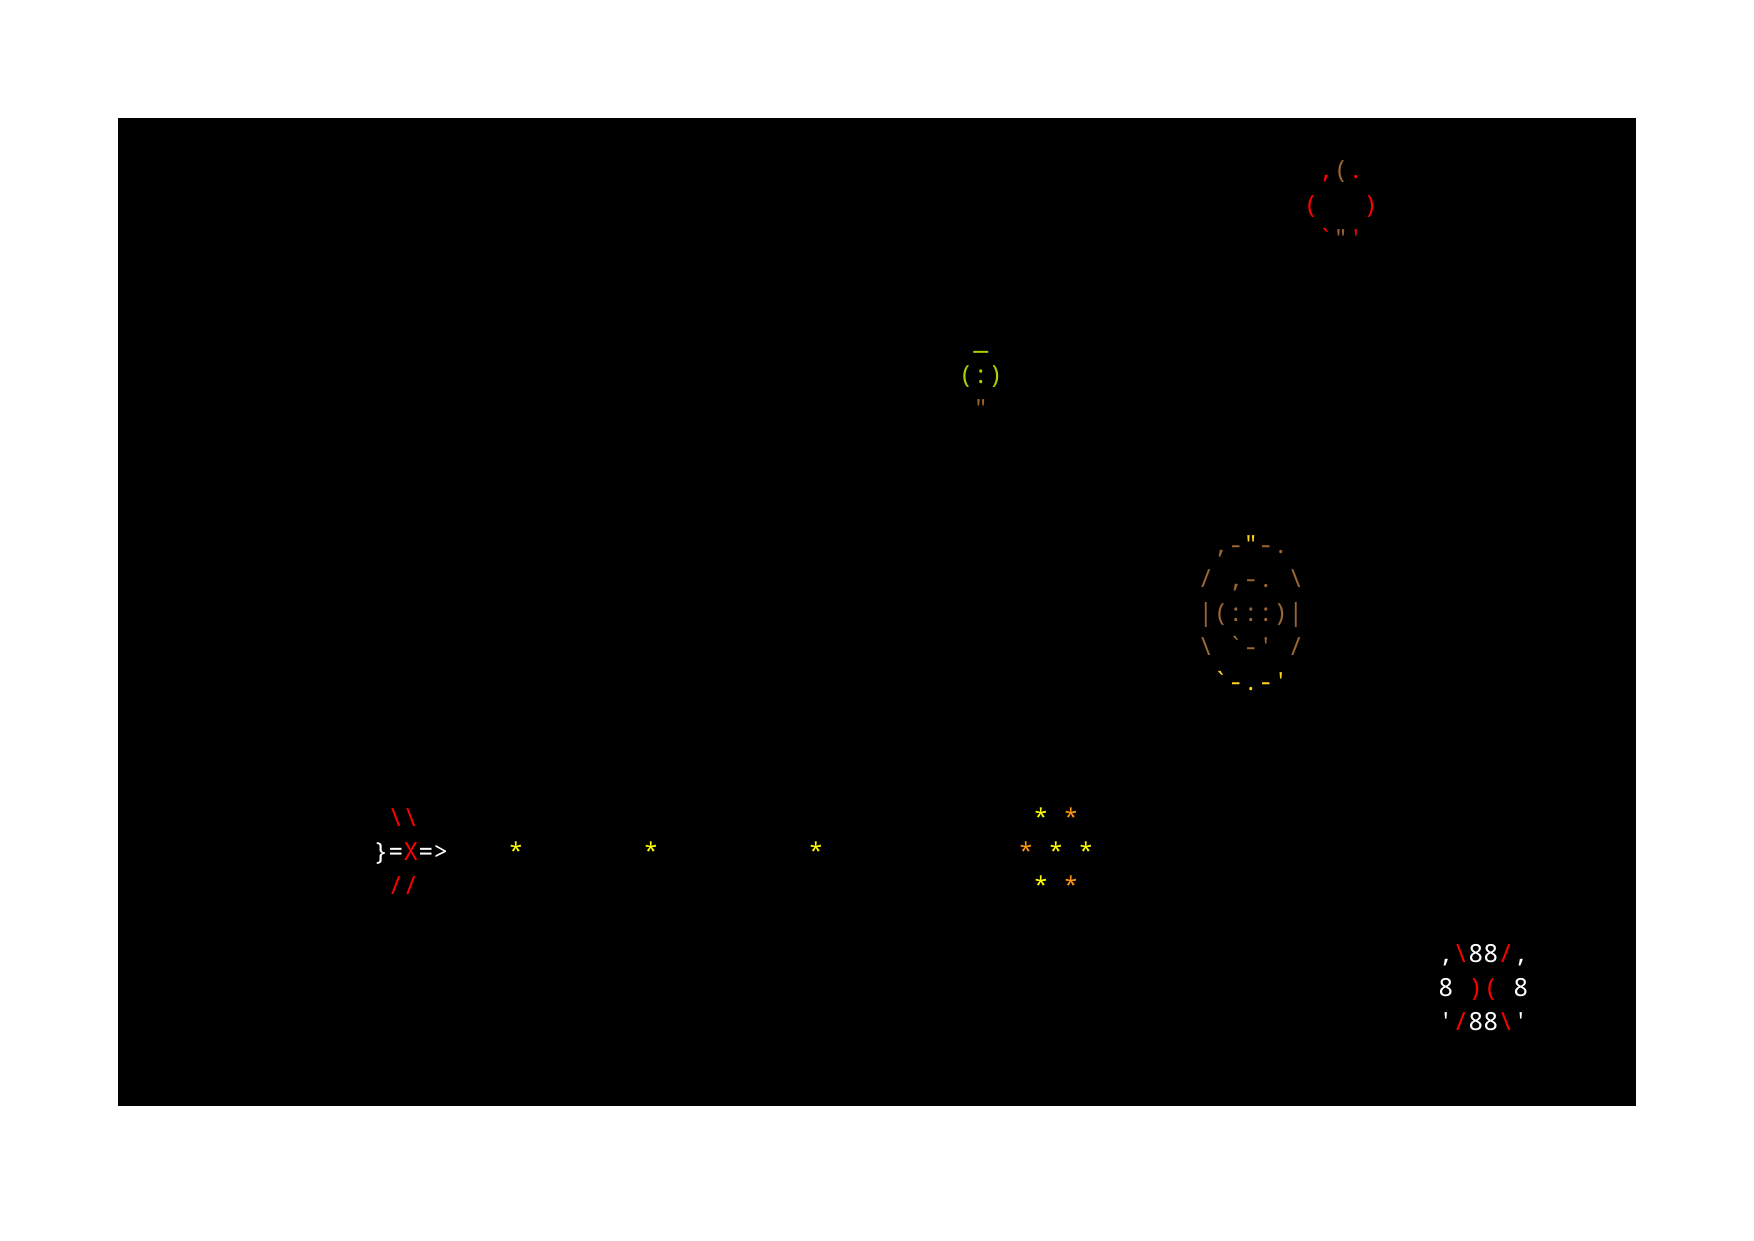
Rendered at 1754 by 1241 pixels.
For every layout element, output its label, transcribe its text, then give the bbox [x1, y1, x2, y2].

text // * * [118, 867, 1636, 902]
text `-.-' [118, 663, 1636, 697]
text }=X=> * * * * * * [118, 833, 1636, 867]
text ,(. [118, 152, 1636, 186]
text 8 )( 8 [118, 970, 1636, 1004]
text ,\88/, [118, 936, 1636, 970]
text / ,-. \ [118, 561, 1636, 595]
text _ [118, 322, 1636, 357]
text ( ) [118, 186, 1636, 220]
text |(:::)| [118, 595, 1636, 629]
text (:) [118, 357, 1636, 391]
text '/88\' [118, 1004, 1636, 1038]
text \ `-' / [118, 629, 1636, 663]
text \\ * * [118, 799, 1636, 833]
text ,-"-. [118, 527, 1636, 561]
text `"' [118, 220, 1636, 254]
text " [118, 391, 1636, 425]
